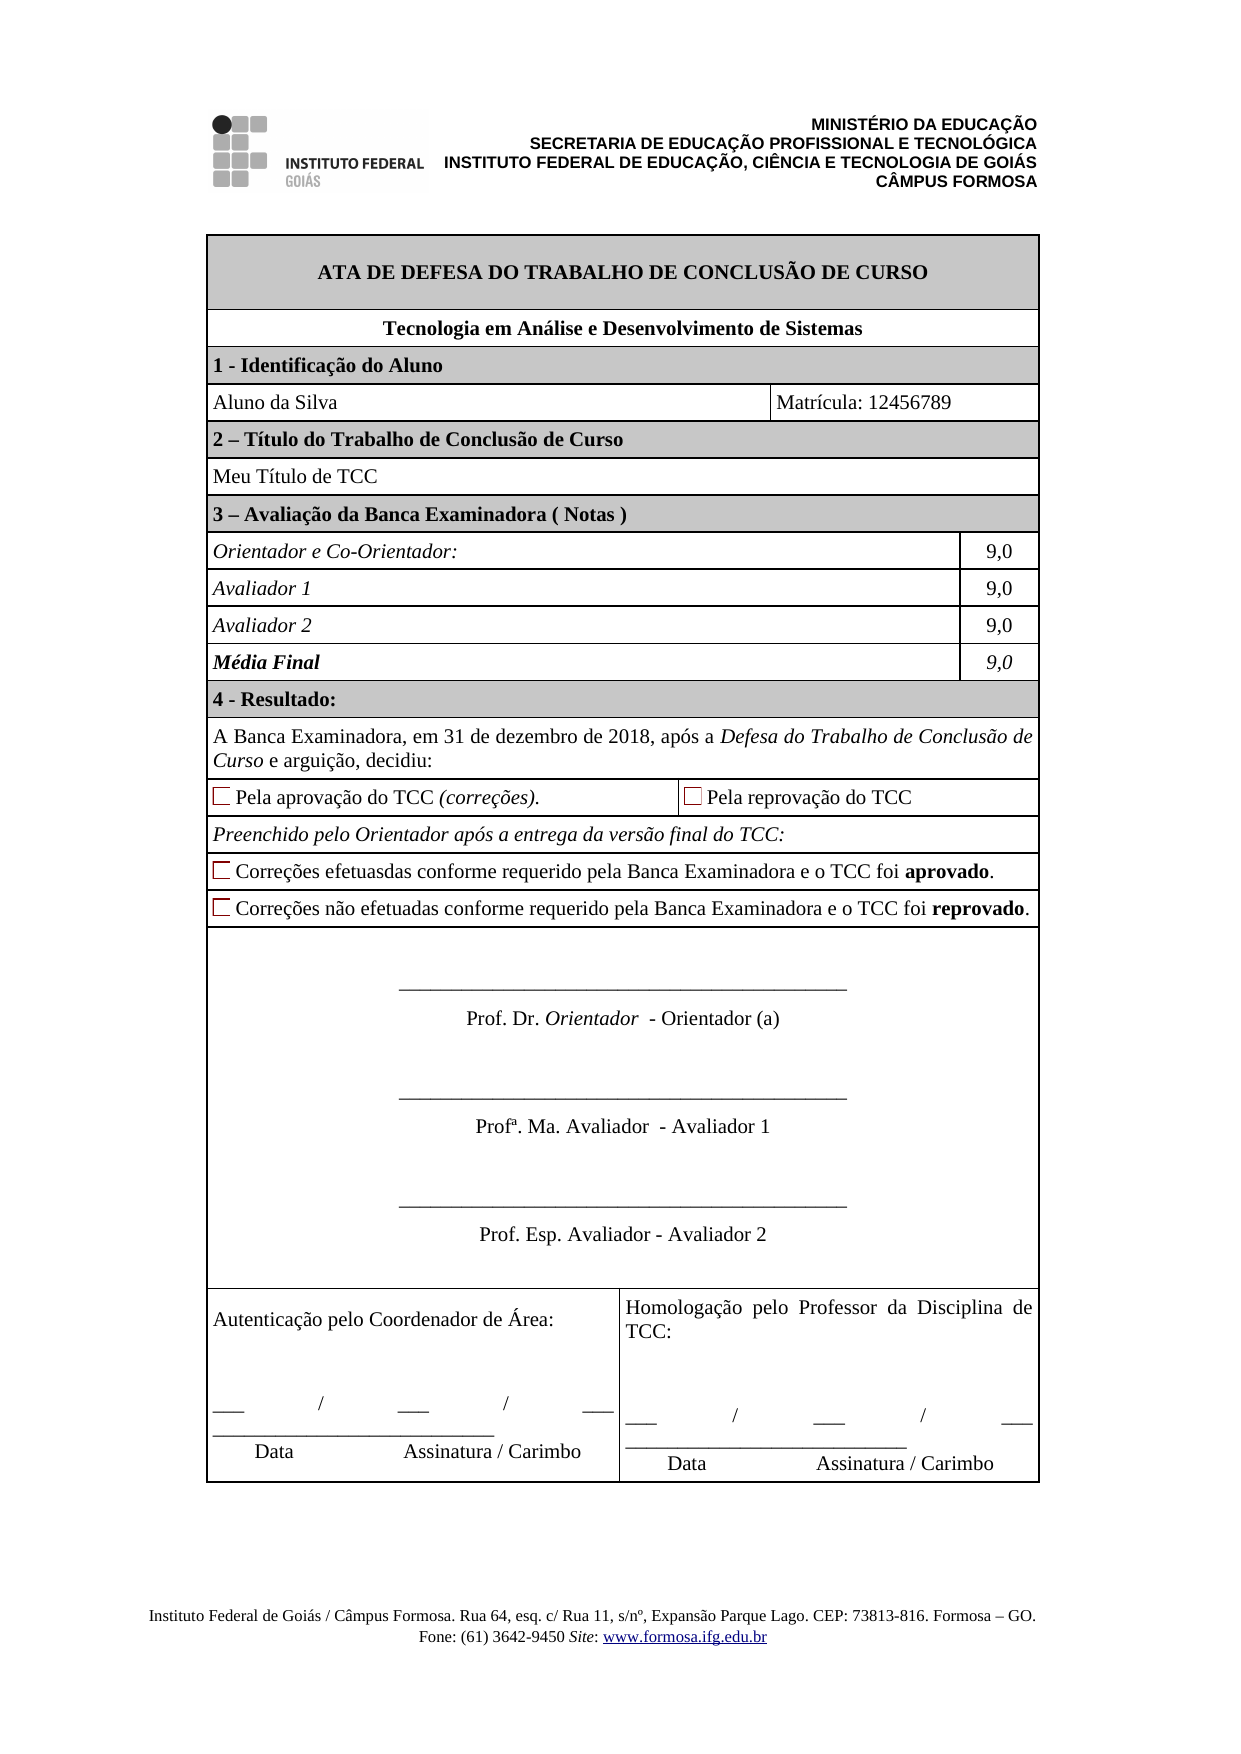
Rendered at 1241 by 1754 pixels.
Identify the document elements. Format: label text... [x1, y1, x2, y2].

table_cell 9,0 [961, 607, 1038, 642]
table_cell Matrícula: 12456789 [771, 385, 1038, 420]
table_cell Autenticação pelo Coordenador de Área: ___ / ___ / ___ ___________________________ Data Assinatura / Carimbo [208, 1289, 619, 1481]
table_cell Homologação pelo Professor da Disciplina de TCC: ___ / ___ / ___ ___________________________ Data Assinatura / Carimbo [620, 1289, 1038, 1481]
table_cell Meu Título de TCC [208, 459, 1038, 494]
table_cell Média Final [208, 644, 959, 679]
table_cell 3 – Avaliação da Banca Examinadora ( Notas ) [208, 496, 1038, 531]
picture [207, 109, 430, 193]
table_cell Avaliador 1 [208, 570, 959, 605]
table_cell Pela reprovação do TCC [679, 780, 1038, 815]
table_cell Orientador e Co-Orientador: [208, 533, 959, 568]
table_cell Avaliador 2 [208, 607, 959, 642]
table_cell 9,0 [961, 533, 1038, 568]
table_cell Pela aprovação do TCC (correções). [208, 780, 678, 815]
table_cell 9,0 [961, 644, 1038, 679]
table_cell 2 – Título do Trabalho de Conclusão de Curso [208, 422, 1038, 457]
table_header ATA DE DEFESA DO TRABALHO DE CONCLUSÃO DE CURSO [208, 236, 1038, 309]
table_cell Preenchido pelo Orientador após a entrega da versão final do TCC: [208, 817, 1038, 852]
table_cell Correções não efetuadas conforme requerido pela Banca Examinadora e o TCC foi reprovado. [208, 891, 1038, 926]
table_cell Tecnologia em Análise e Desenvolvimento de Sistemas [208, 310, 1038, 346]
table_cell 4 - Resultado: [208, 681, 1038, 717]
table_cell 9,0 [961, 570, 1038, 605]
table_cell 1 - Identificação do Aluno [208, 347, 1038, 383]
table_cell Aluno da Silva [208, 385, 770, 420]
table_cell Correções efetuasdas conforme requerido pela Banca Examinadora e o TCC foi aprovado. [208, 854, 1038, 889]
table_cell A Banca Examinadora, em 31 de dezembro de 2018, após a Defesa do Trabalho de Conclusão de Curso e arguição, decidiu: [208, 718, 1038, 778]
table_cell ___________________________________________ Prof. Dr. Orientador - Orientador (a) ___________________________________________ Profª. Ma. Avaliador - Avaliador 1 ___________________________________________ Prof. Esp. Avaliador - Avaliador 2 [208, 928, 1038, 1288]
